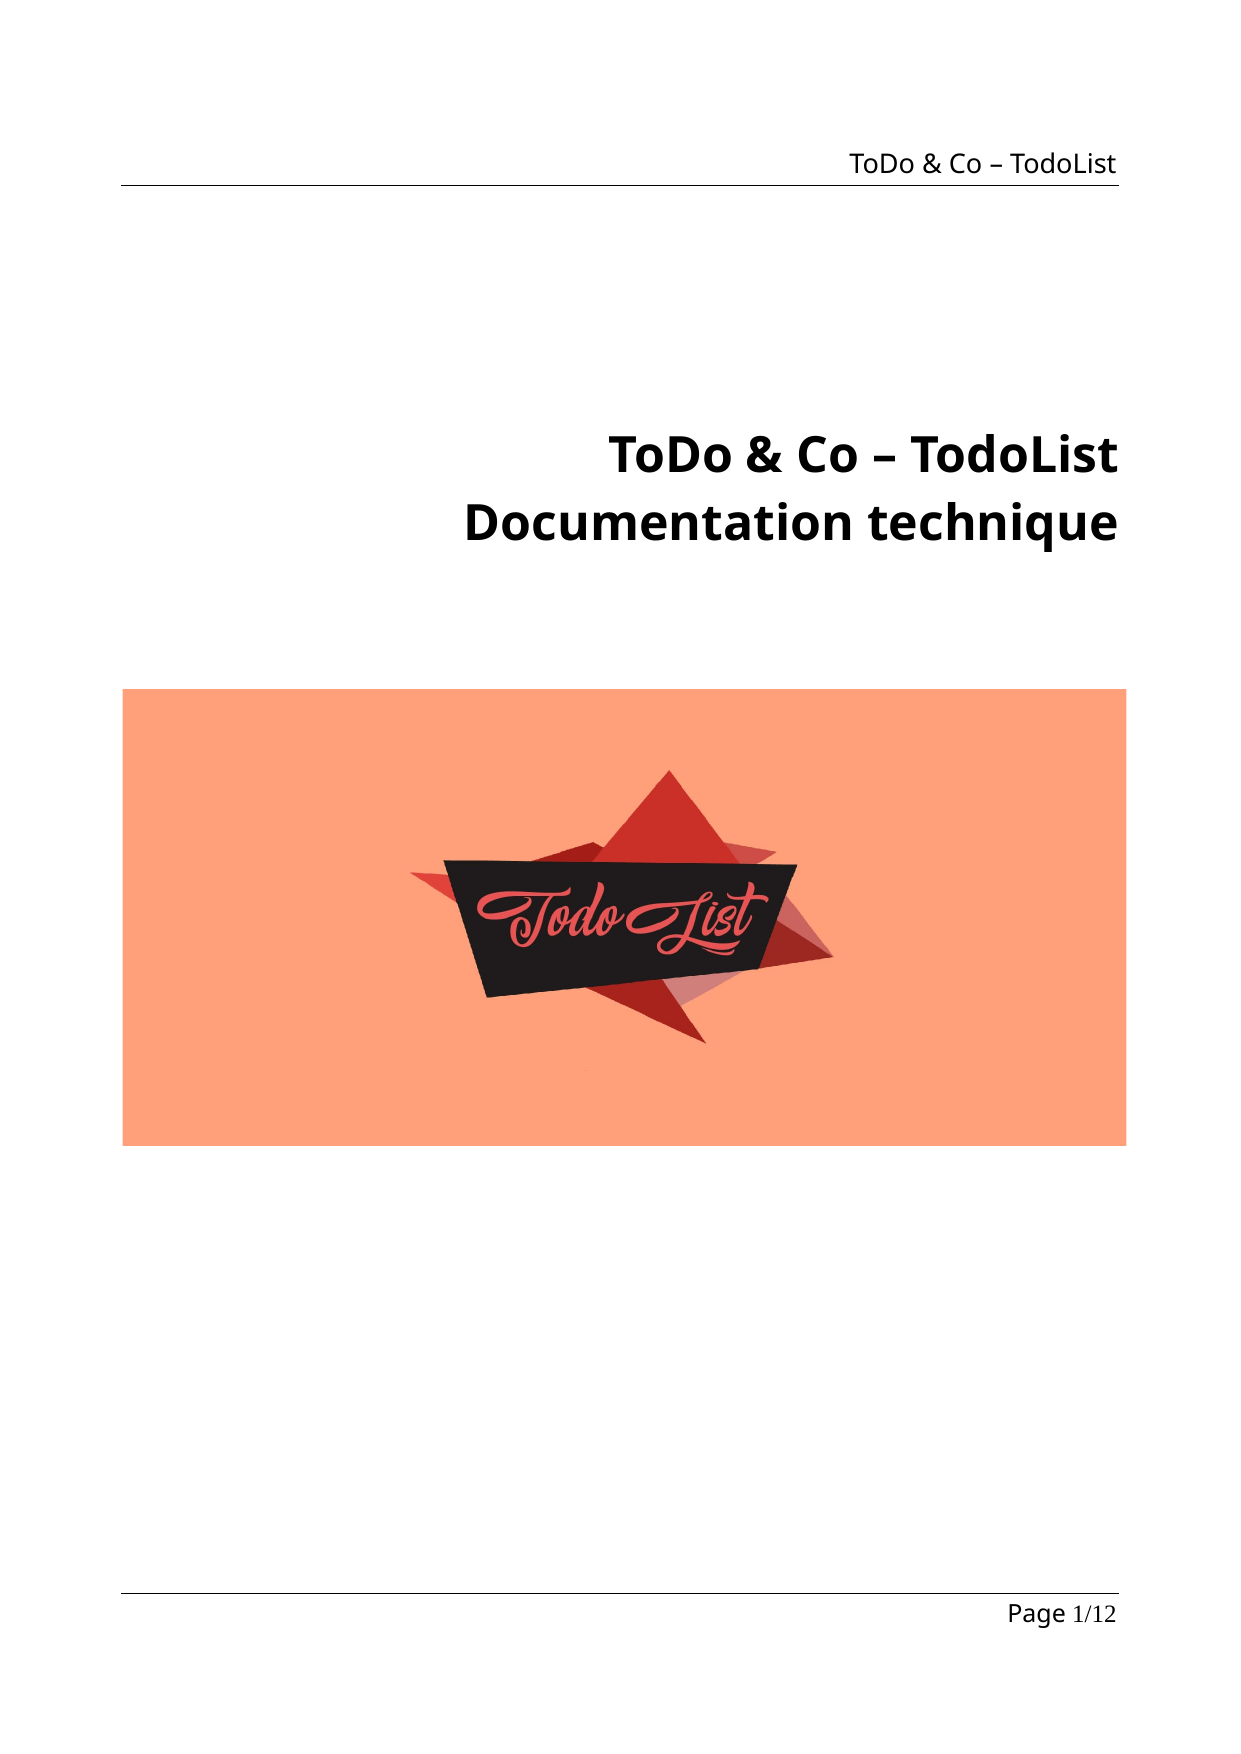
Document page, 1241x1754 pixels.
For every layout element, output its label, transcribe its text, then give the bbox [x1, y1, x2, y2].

picture [122, 689, 1127, 1146]
text ToDo & Co – TodoList [121, 418, 1119, 487]
text Documentation technique [121, 487, 1119, 555]
